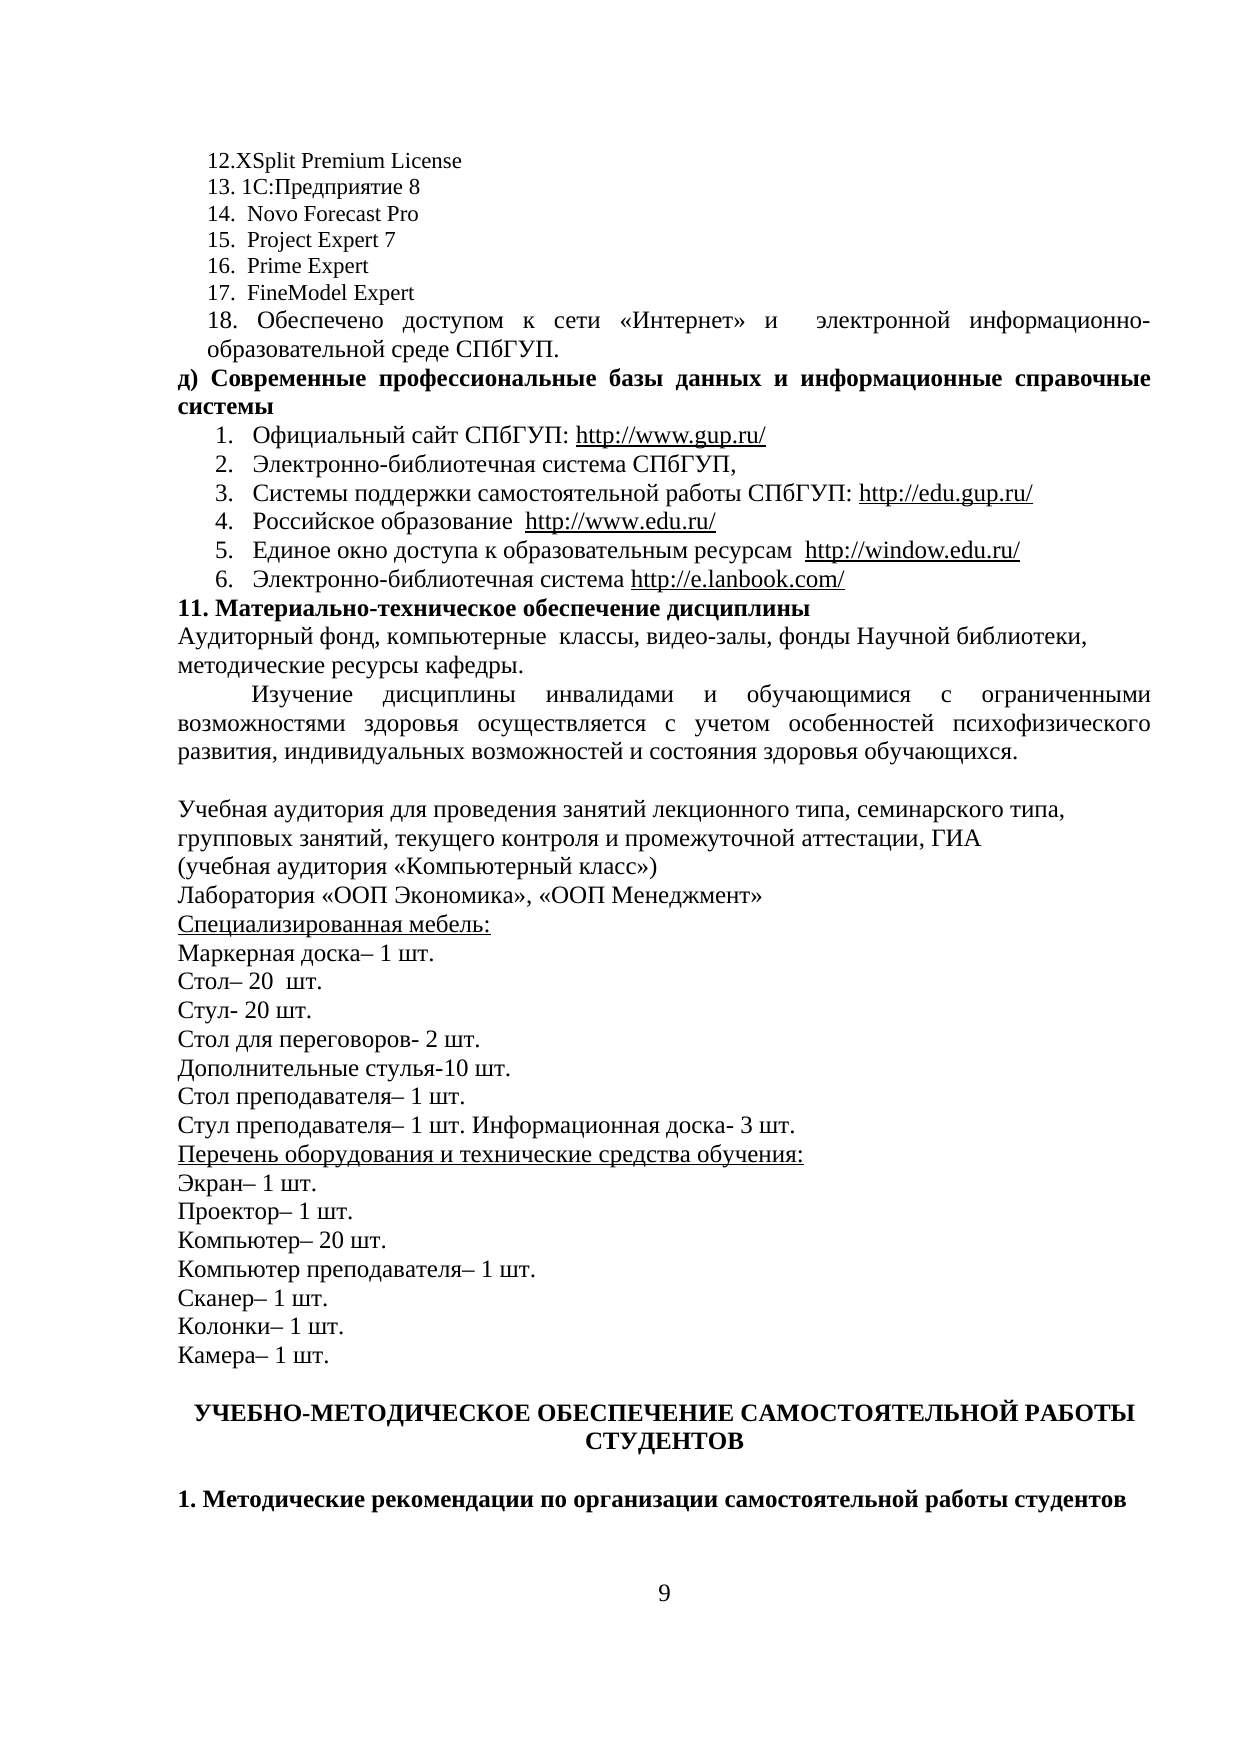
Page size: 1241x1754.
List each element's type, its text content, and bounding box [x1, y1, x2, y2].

text Учебная аудитория для проведения занятий лекционного типа, семинарского типа, групповых занятий, текущего контроля и промежуточной аттестации, ГИА [177, 794, 1152, 851]
text 15. Project Expert 7 [207, 226, 1152, 252]
text 12.XSplit Premium License [207, 147, 1152, 173]
text Сканер– 1 шт. [177, 1283, 1152, 1311]
text 13. 1C:Предприятие 8 [207, 173, 1152, 200]
text Изучение дисциплины инвалидами и обучающимися с ограниченными возможностями здоровья осуществляется с учетом особенностей психофизического развития, индивидуальных возможностей и состояния здоровья обучающихся. [177, 679, 1152, 765]
list Электронно-библиотечная система http://e.lanbook.com/ [215, 564, 1152, 593]
text (учебная аудитория «Компьютерный класс») [177, 851, 1152, 880]
text 14. Novo Forecast Pro [207, 200, 1152, 226]
text Стол– 20 шт. [177, 966, 1152, 995]
text Экран– 1 шт. [177, 1168, 1152, 1196]
text д) Современные профессиональные базы данных и информационные справочные системы [177, 363, 1152, 420]
text 16. Prime Expert [207, 252, 1152, 279]
text Стол преподавателя– 1 шт. [177, 1081, 1152, 1110]
text 11. Материально-техническое обеспечение дисциплины [177, 593, 1152, 621]
text 18. Обеспечено доступом к сети «Интернет» и электронной информационно-образовательной среде СПбГУП. [207, 305, 1152, 363]
text Дополнительные стулья-10 шт. [177, 1053, 1152, 1081]
text Перечень оборудования и технические средства обучения: [177, 1139, 1152, 1168]
text УЧЕБНО-МЕТОДИЧЕСКОЕ ОБЕСПЕЧЕНИЕ САМОСТОЯТЕЛЬНОЙ РАБОТЫ СТУДЕНТОВ [177, 1398, 1152, 1455]
text Камера– 1 шт. [177, 1340, 1152, 1369]
list Электронно-библиотечная система СПбГУП, [215, 449, 1152, 478]
text Стул преподавателя– 1 шт. Информационная доска- 3 шт. [177, 1110, 1152, 1139]
text Специализированная мебель: [177, 909, 1152, 938]
list Российское образование http://www.edu.ru/ [215, 506, 1152, 535]
text Компьютер преподавателя– 1 шт. [177, 1254, 1152, 1283]
text Колонки– 1 шт. [177, 1311, 1152, 1340]
text Маркерная доска– 1 шт. [177, 938, 1152, 966]
text Компьютер– 20 шт. [177, 1225, 1152, 1254]
text 17. FineModel Expert [207, 279, 1152, 305]
text Аудиторный фонд, компьютерные классы, видео-залы, фонды Научной библиотеки, методические ресурсы кафедры. [177, 621, 1152, 679]
text Стул- 20 шт. [177, 995, 1152, 1024]
text 1. Методические рекомендации по организации самостоятельной работы студентов [177, 1484, 1152, 1513]
text Проектор– 1 шт. [177, 1196, 1152, 1225]
text Стол для переговоров- 2 шт. [177, 1024, 1152, 1053]
list Официальный сайт СПбГУП: http://www.gup.ru/ [215, 420, 1152, 449]
list Единое окно доступа к образовательным ресурсам http://window.edu.ru/ [215, 535, 1152, 564]
list Системы поддержки самостоятельной работы СПбГУП: http://edu.gup.ru/ [215, 478, 1152, 506]
text Лаборатория «ООП Экономика», «ООП Менеджмент» [177, 880, 1152, 909]
